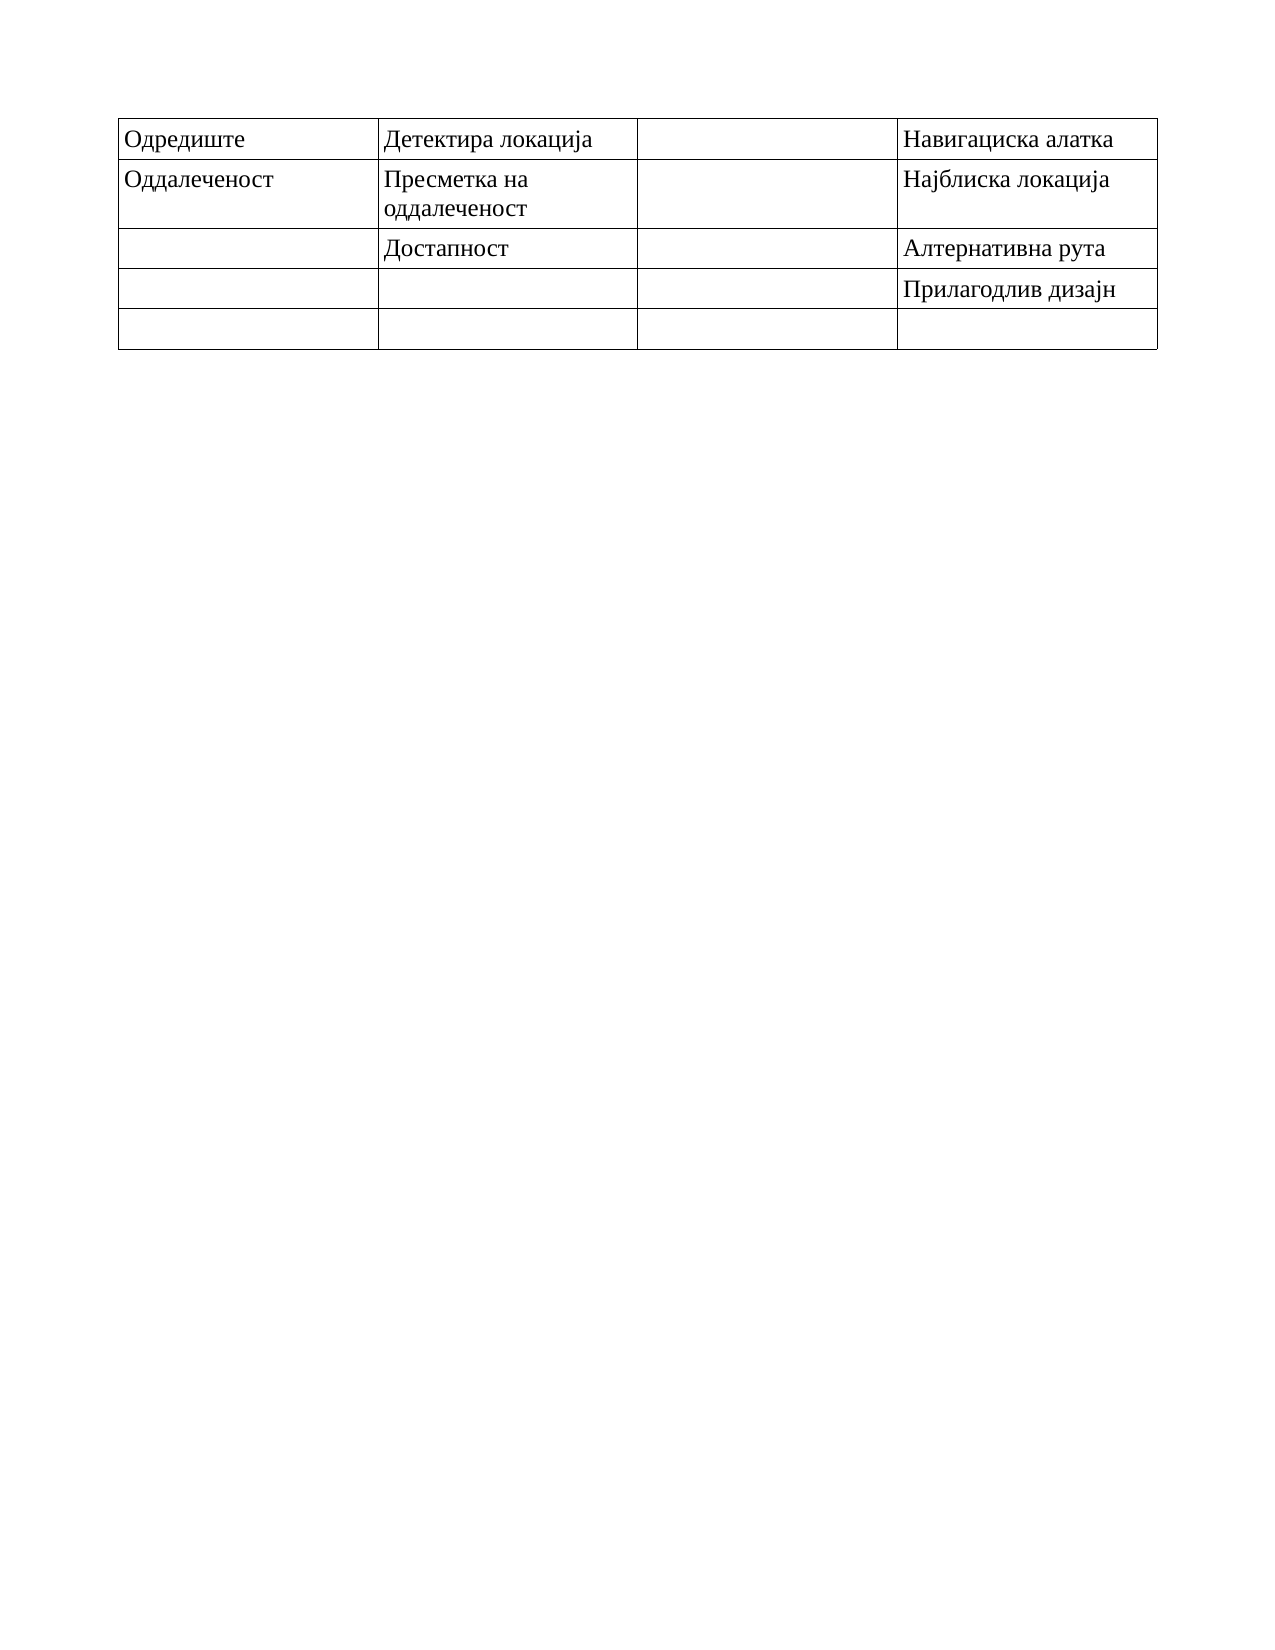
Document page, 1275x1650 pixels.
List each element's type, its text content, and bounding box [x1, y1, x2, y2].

table_cell [379, 269, 637, 308]
table_cell [638, 269, 897, 308]
table_cell [638, 309, 897, 348]
table_cell Одредиште [119, 119, 378, 158]
table_cell Оддалеченост [119, 160, 378, 227]
table_cell Достапност [379, 229, 637, 268]
table_cell [379, 309, 637, 348]
table_cell [638, 229, 897, 268]
table_cell [119, 309, 378, 348]
table_cell Најблиска локација [898, 160, 1157, 227]
table_cell [638, 160, 897, 227]
table_cell Прилагодлив дизајн [898, 269, 1157, 308]
table_cell Алтернативна рута [898, 229, 1157, 268]
table_cell [898, 309, 1157, 348]
table_cell Пресметка на оддалеченост [379, 160, 637, 227]
table_cell [119, 229, 378, 268]
table_cell [119, 269, 378, 308]
table_cell [638, 119, 897, 158]
table_cell Детектира локација [379, 119, 637, 158]
table_cell Навигациска алатка [898, 119, 1157, 158]
